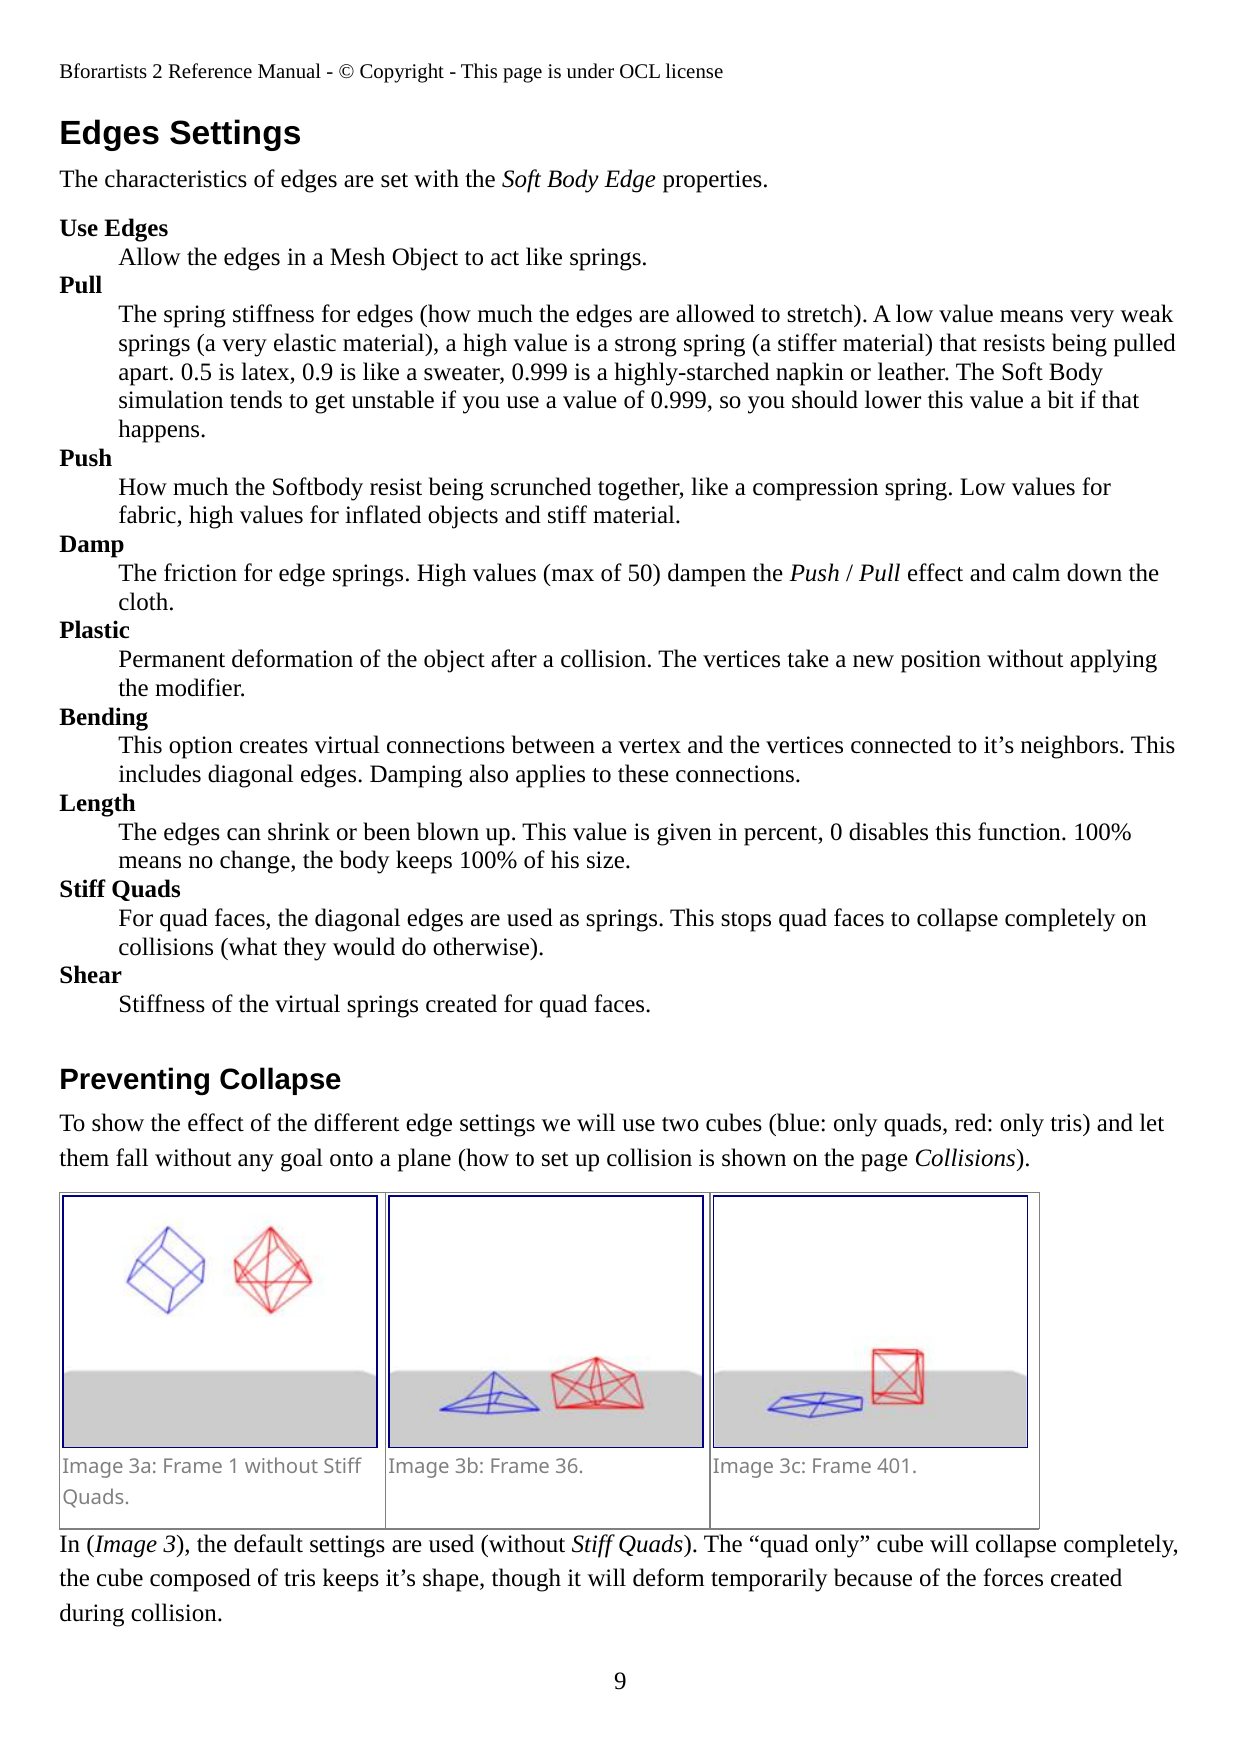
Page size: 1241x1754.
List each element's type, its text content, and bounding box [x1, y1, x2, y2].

list The spring stiffness for edges (how much the edges are allowed to stretch). A low value means very weak springs (a very elastic material), a high value is a strong spring (a stiffer material) that resists being pulled apart. 0.5 is latex, 0.9 is like a sweater, 0.999 is a highly-starched napkin or leather. The Soft Body simulation tends to get unstable if you use a value of 0.999, so you should lower this value a bit if that happens. [118, 299, 1181, 443]
subtitle Pull [59, 270, 1181, 299]
list For quad faces, the diagonal edges are used as springs. This stops quad faces to collapse completely on collisions (what they would do otherwise). [118, 903, 1181, 960]
table_header Image 3c: Frame 401. [711, 1193, 1039, 1528]
list Stiffness of the virtual springs created for quad faces. [118, 989, 1181, 1018]
subtitle Length [59, 788, 1181, 817]
list The edges can shrink or been blown up. This value is given in percent, 0 disables this function. 100% means no change, the body keeps 100% of his size. [118, 817, 1181, 874]
picture [714, 1197, 1027, 1447]
picture [390, 1197, 702, 1447]
subtitle Push [59, 443, 1181, 472]
list Allow the edges in a Mesh Object to act like springs. [118, 242, 1181, 270]
table_header Image 3a: Frame 1 without Stiff Quads. [60, 1193, 385, 1528]
subtitle Edges Settings [59, 113, 1181, 151]
text To show the effect of the different edge settings we will use two cubes (blue: only quads, red: only tris) and let them fall without any goal onto a plane (how to set up collision is shown on the page Collisions). [59, 1108, 1181, 1171]
subtitle Plastic [59, 615, 1181, 644]
list This option creates virtual connections between a vertex and the vertices connected to it’s neighbors. This includes diagonal edges. Damping also applies to these connections. [118, 730, 1181, 788]
subtitle Bending [59, 702, 1181, 730]
subtitle Use Edges [59, 213, 1181, 242]
text In (Image 3), the default settings are used (without Stiff Quads). The “quad only” cube will collapse completely, the cube composed of tris keeps it’s shape, though it will deform temporarily because of the forces created during collision. [59, 1529, 1181, 1626]
subtitle Preventing Collapse [59, 1062, 1181, 1096]
text The characteristics of edges are set with the Soft Body Edge properties. [59, 164, 1181, 192]
list How much the Softbody resist being scrunched together, like a compression spring. Low values for fabric, high values for inflated objects and stiff material. [118, 472, 1181, 529]
subtitle Shear [59, 960, 1181, 989]
subtitle Stiff Quads [59, 874, 1181, 903]
list Permanent deformation of the object after a collision. The vertices take a new position without applying the modifier. [118, 644, 1181, 702]
list The friction for edge springs. High values (max of 50) dampen the Push / Pull effect and calm down the cloth. [118, 558, 1181, 615]
picture [64, 1197, 376, 1447]
table_header Image 3b: Frame 36. [386, 1193, 709, 1528]
subtitle Damp [59, 529, 1181, 558]
